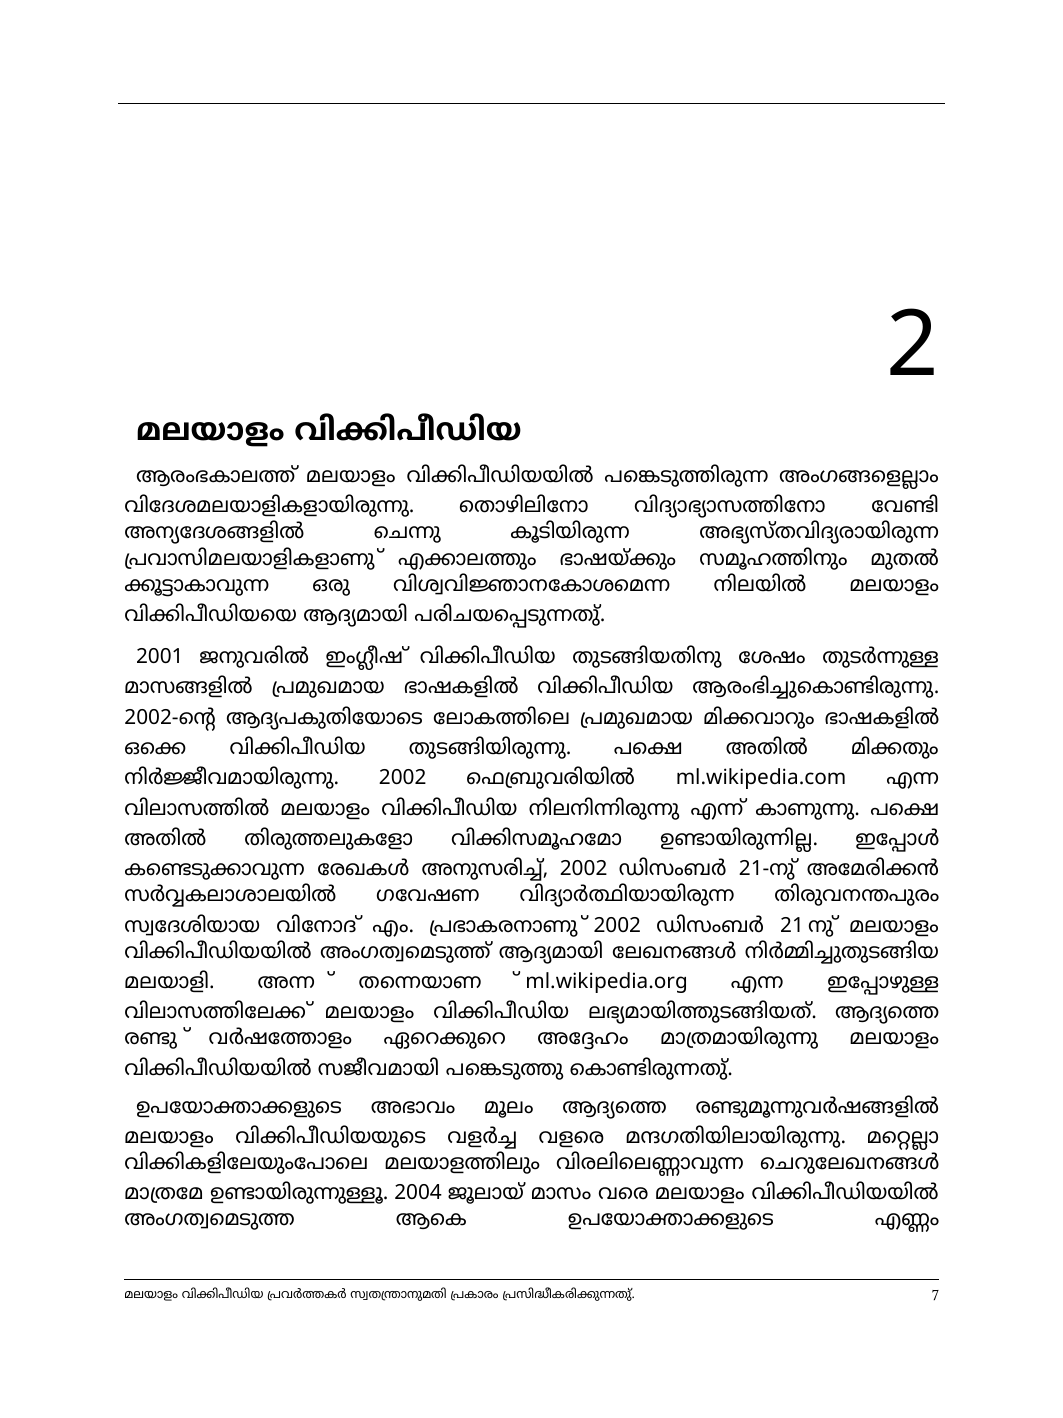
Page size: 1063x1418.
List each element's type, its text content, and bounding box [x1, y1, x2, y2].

text ഉപയോക്താക്കളുടെ അഭാവം മൂലം ആദ്യത്തെ രണ്ടുമൂന്നുവര്‍ഷങ്ങളില്‍ മലയാളം വിക്കിപീഡിയയുടെ വളര്‍ച്ച വളരെ മന്ദഗതിയിലായിരുന്നു. മറ്റെല്ലാ വിക്കികളിലേയുംപോലെ മലയാളത്തിലും വിരലിലെണ്ണാവുന്ന ചെറുലേഖനങ്ങള്‍ മാത്രമേ ഉണ്ടായിരുന്നുള്ളൂ. 2004 ജൂലായ് മാസം വരെ മലയാളം വിക്കിപീഡിയയില്‍ അംഗത്വമെടുത്ത ആകെ ഉപയോക്താക്കളുടെ എണ്ണം [124, 1095, 939, 1234]
subtitle മലയാളം വിക്കിപീഡിയ [124, 414, 939, 453]
text 2001 ജനുവരില്‍ ഇംഗ്ലീഷ് വിക്കിപീഡിയ തുടങ്ങിയതിനു ശേഷം തുടര്‍ന്നുള്ള മാസങ്ങളില്‍ പ്രമുഖമായ ഭാഷകളില്‍ വിക്കിപീഡിയ ആരംഭിച്ചുകൊണ്ടിരുന്നു. 2002-ന്റെ ആദ്യപകുതിയോടെ ലോകത്തിലെ പ്രമുഖമായ മിക്കവാറും ഭാഷകളില്‍ ഒക്കെ വിക്കിപീഡിയ തുടങ്ങിയിരുന്നു. പക്ഷെ അതില്‍ മിക്കതും നിർജ്ജീവമായിരുന്നു. 2002 ഫെബ്രുവരിയില്‍ ml.wikipedia.com എന്ന വിലാസത്തില്‍ മലയാളം വിക്കിപീഡിയ നിലനിന്നിരുന്നു എന്ന് കാണുന്നു. പക്ഷെ അതില്‍ തിരുത്തലുകളോ വിക്കിസമൂഹമോ ഉണ്ടായിരുന്നില്ല. ഇപ്പോള്‍ കണ്ടെടുക്കാവുന്ന രേഖകള്‍ അനുസരിച്ച്, 2002 ഡിസംബര്‍ 21-നു് അമേരിക്കന്‍ സര്‍വ്വകലാശാലയില്‍ ഗവേഷണ വിദ്യാര്‍ത്ഥിയായിരുന്ന തിരുവനന്തപുരം സ്വദേശിയായ വിനോദ് എം. പ്രഭാകരനാണു് 2002 ഡിസംബര്‍ 21നു് മലയാളം വിക്കിപീഡിയയില്‍ അംഗത്വമെടുത്ത് ആദ്യമായി ലേഖനങ്ങള്‍ നിര്‍മ്മിച്ചുതുടങ്ങിയ മലയാളി. അന്ന് തന്നെയാണ് ml.wikipedia.org എന്ന ഇപ്പോഴുള്ള വിലാസത്തിലേക്ക് മലയാളം വിക്കിപീഡിയ ലഭ്യമായിത്തുടങ്ങിയത്. ആദ്യത്തെ രണ്ടു് വര്‍ഷത്തോളം ഏറെക്കുറെ അദ്ദേഹം മാത്രമായിരുന്നു മലയാളം വിക്കിപീഡിയയില്‍ സജീവമായി പങ്കെടുത്തു കൊണ്ടിരുന്നതു്. [124, 641, 939, 1083]
text 2 [124, 277, 939, 402]
text ആരംഭകാലത്ത് മലയാളം വിക്കിപീഡിയയില്‍ പങ്കെടുത്തിരുന്ന അംഗങ്ങളെല്ലാം വിദേശമലയാളികളായിരുന്നു. തൊഴിലിനോ വിദ്യാഭ്യാസത്തിനോ വേണ്ടി അന്യദേശങ്ങളില്‍ ചെന്നു കൂടിയിരുന്ന അഭ്യസ്തവിദ്യരായിരുന്ന പ്രവാസിമലയാളികളാണു് എക്കാലത്തും ഭാഷയ്ക്കും സമൂഹത്തിനും മുതല്‍ക്കൂട്ടാകാവുന്ന ഒരു വിശ്വവിജ്ഞാനകോശമെന്ന നിലയില്‍ മലയാളം വിക്കിപീഡിയയെ ആദ്യമായി പരിചയപ്പെടുന്നതു്. [124, 464, 939, 629]
